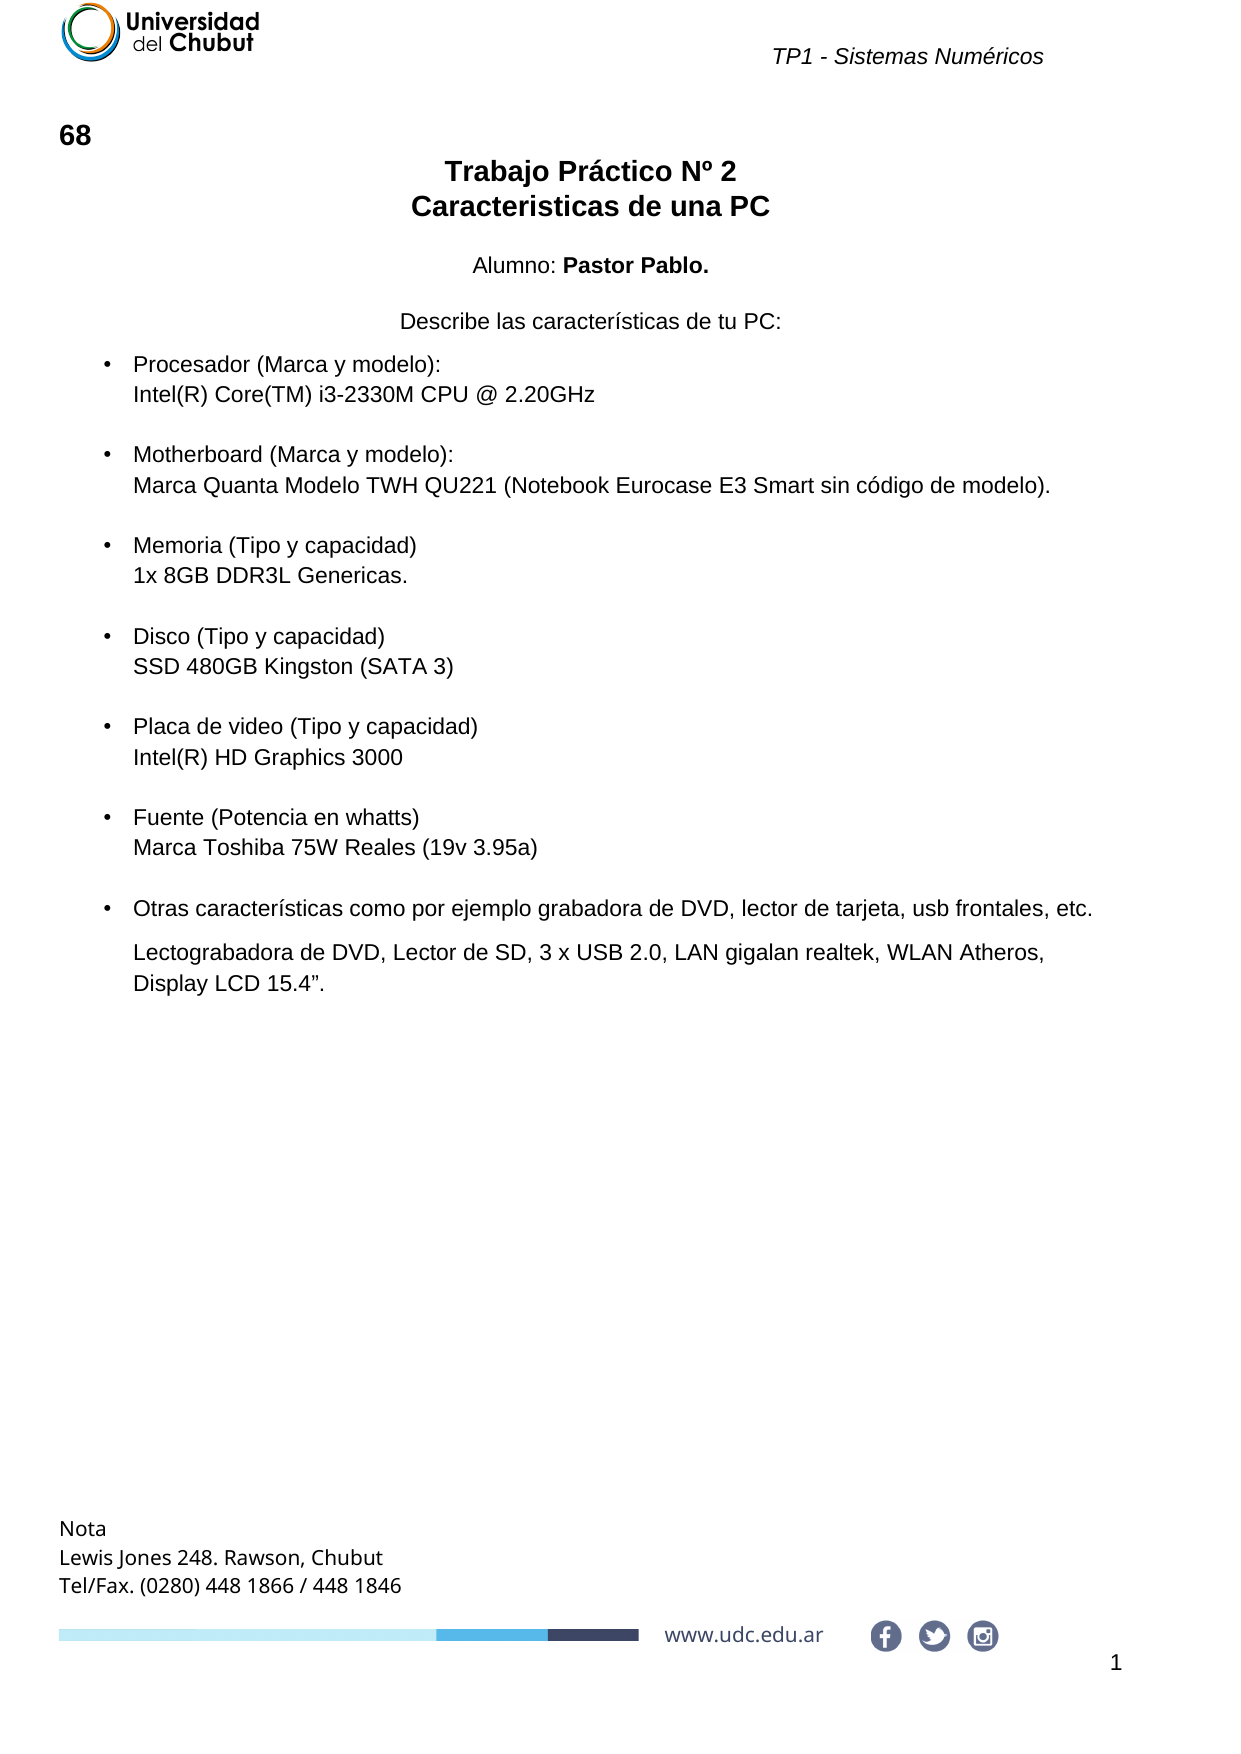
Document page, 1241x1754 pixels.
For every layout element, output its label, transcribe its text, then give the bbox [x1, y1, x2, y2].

list Marca Toshiba 75W Reales (19v 3.95a) [103, 834, 1122, 861]
list Intel(R) Core(TM) i3-2330M CPU @ 2.20GHz [103, 381, 1122, 407]
list Motherboard (Marca y modelo): [103, 441, 1122, 468]
text Alumno: Pastor Pablo. [59, 252, 1122, 279]
list Otras características como por ejemplo grabadora de DVD, lector de tarjeta, usb frontales, etc. [103, 894, 1122, 921]
list Marca Quanta Modelo TWH QU221 (Notebook Eurocase E3 Smart sin código de modelo). [103, 472, 1122, 498]
text Caracteristicas de una PC [59, 189, 1122, 223]
list Disco (Tipo y capacidad) [103, 623, 1122, 649]
list Intel(R) HD Graphics 3000 [103, 743, 1122, 770]
list 1x 8GB DDR3L Genericas. [103, 562, 1122, 589]
list Lectograbadora de DVD, Lector de SD, 3 x USB 2.0, LAN gigalan realtek, WLAN Atheros, Display LCD 15.4”. [103, 939, 1122, 996]
list Placa de video (Tipo y capacidad) [103, 713, 1122, 740]
picture [58, 0, 262, 65]
text 68 [59, 118, 1122, 152]
list Memoria (Tipo y capacidad) [103, 532, 1122, 558]
picture [58, 1629, 639, 1641]
list Procesador (Marca y modelo): [103, 351, 1122, 377]
list Fuente (Potencia en whatts) [103, 804, 1122, 830]
picture [871, 1620, 999, 1652]
text Describe las características de tu PC: [59, 308, 1122, 335]
list SSD 480GB Kingston (SATA 3) [103, 653, 1122, 679]
text Trabajo Práctico Nº 2 [59, 153, 1122, 187]
